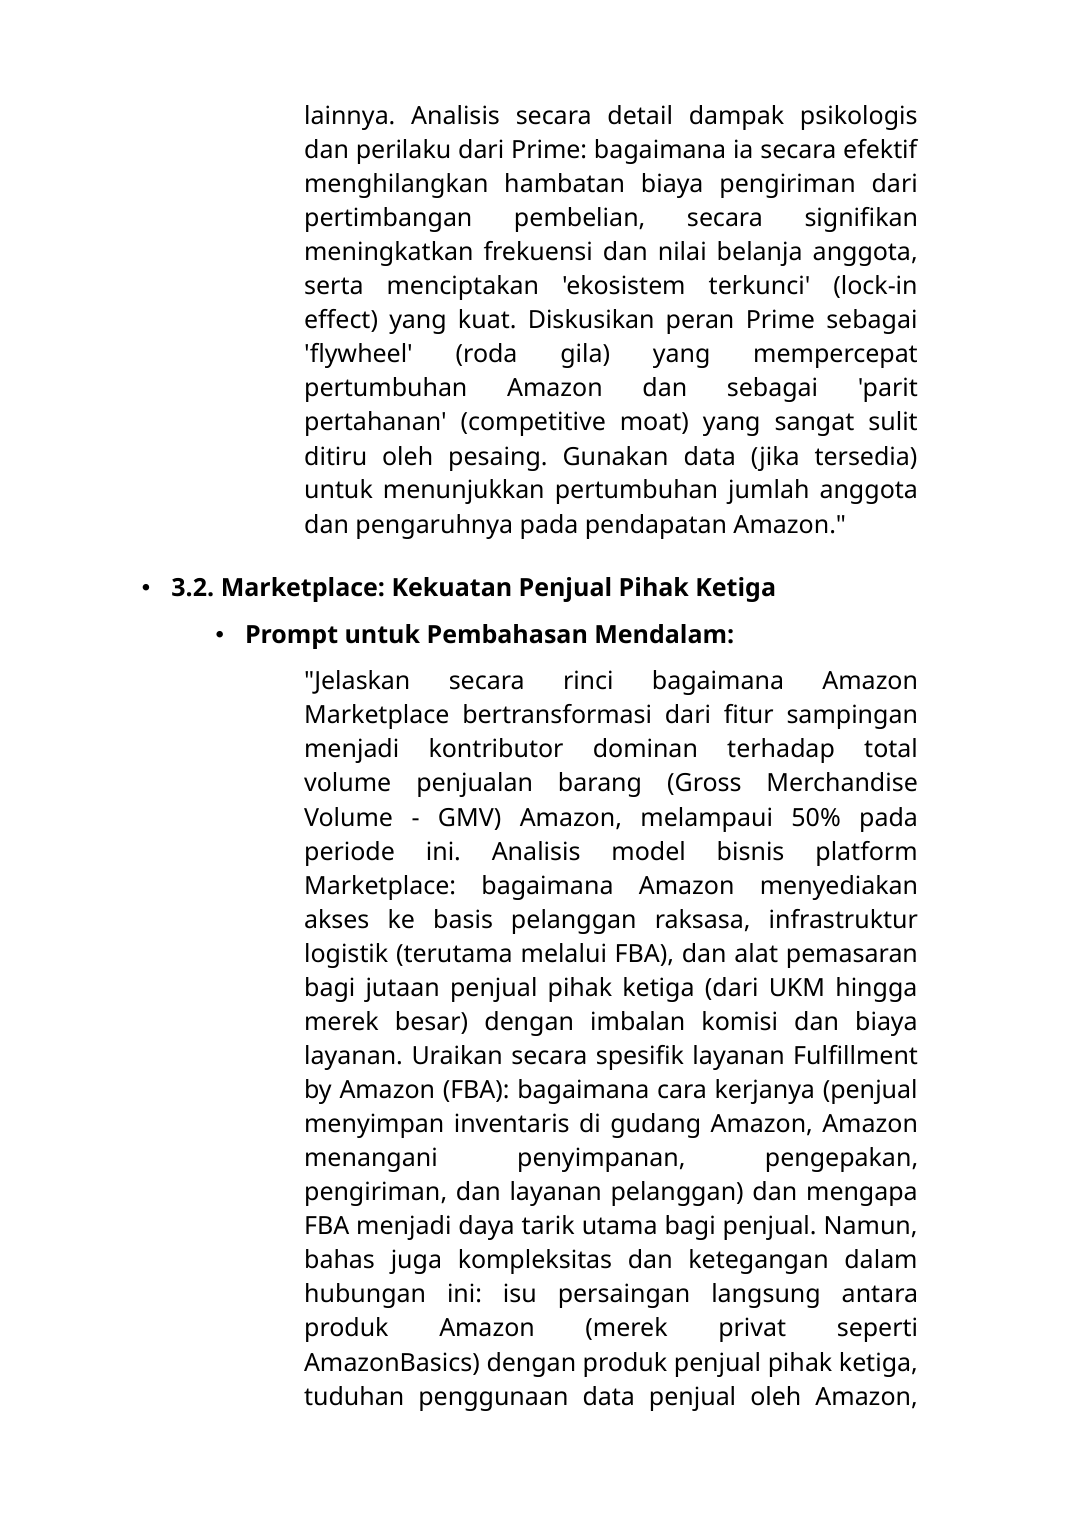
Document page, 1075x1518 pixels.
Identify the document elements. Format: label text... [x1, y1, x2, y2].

list 3.2. Marketplace: Kekuatan Penjual Pihak Ketiga [142, 570, 977, 604]
list lainnya. Analisis secara detail dampak psikologis dan perilaku dari Prime: bagaimana ia secara efektif menghilangkan hambatan biaya pengiriman dari pertimbangan pembelian, secara signifikan meningkatkan frekuensi dan nilai belanja anggota, serta menciptakan 'ekosistem terkunci' (lock-in effect) yang kuat. Diskusikan peran Prime sebagai 'flywheel' (roda gila) yang mempercepat pertumbuhan Amazon dan sebagai 'parit pertahanan' (competitive moat) yang sangat sulit ditiru oleh pesaing. Gunakan data (jika tersedia) untuk menunjukkan pertumbuhan jumlah anggota dan pengaruhnya pada pendapatan Amazon." [274, 97, 918, 540]
list "Jelaskan secara rinci bagaimana Amazon Marketplace bertransformasi dari fitur sampingan menjadi kontributor dominan terhadap total volume penjualan barang (Gross Merchandise Volume - GMV) Amazon, melampaui 50% pada periode ini. Analisis model bisnis platform Marketplace: bagaimana Amazon menyediakan akses ke basis pelanggan raksasa, infrastruktur logistik (terutama melalui FBA), dan alat pemasaran bagi jutaan penjual pihak ketiga (dari UKM hingga merek besar) dengan imbalan komisi dan biaya layanan. Uraikan secara spesifik layanan Fulfillment by Amazon (FBA): bagaimana cara kerjanya (penjual menyimpan inventaris di gudang Amazon, Amazon menangani penyimpanan, pengepakan, pengiriman, dan layanan pelanggan) dan mengapa FBA menjadi daya tarik utama bagi penjual. Namun, bahas juga kompleksitas dan ketegangan dalam hubungan ini: isu persaingan langsung antara produk Amazon (merek privat seperti AmazonBasics) dengan produk penjual pihak ketiga, tuduhan penggunaan data penjual oleh Amazon, [274, 663, 918, 1412]
list Prompt untuk Pembahasan Mendalam: [215, 616, 977, 650]
